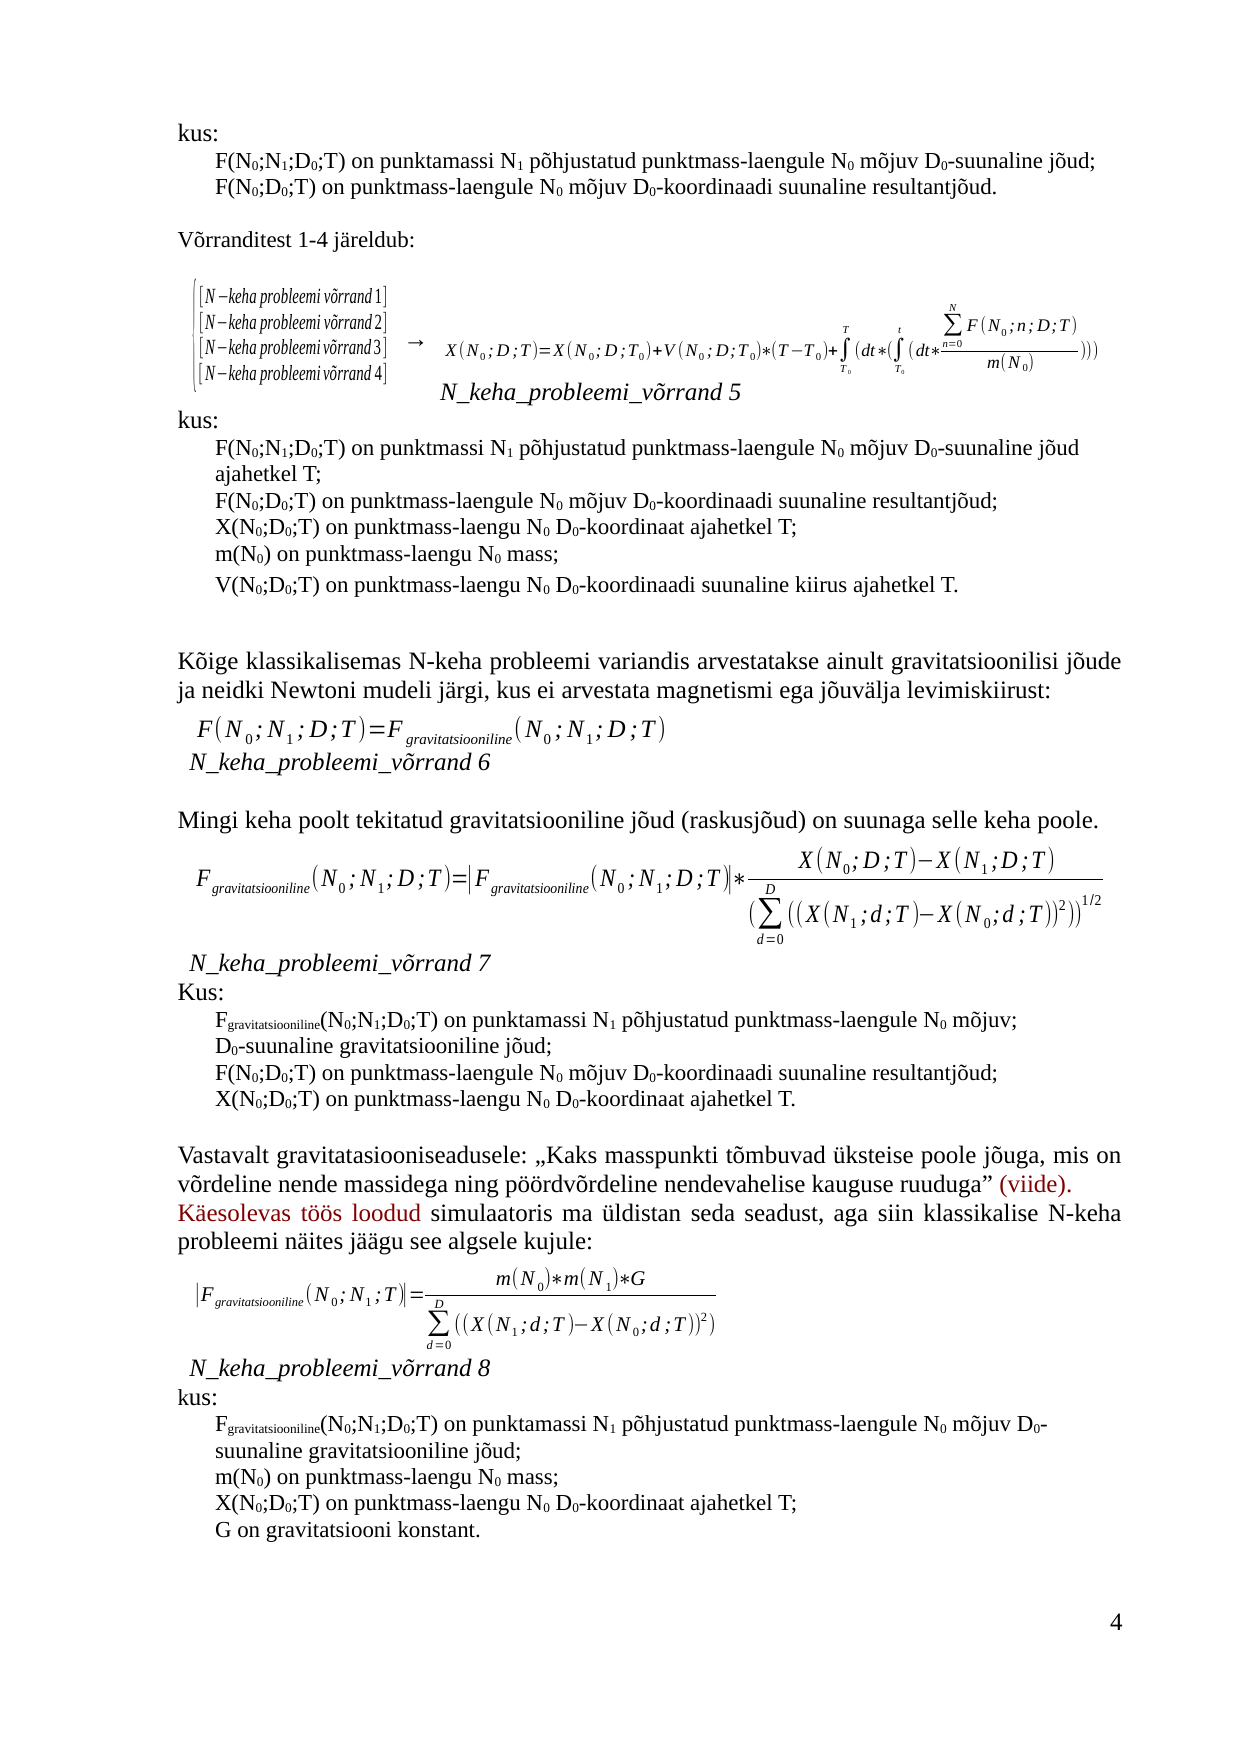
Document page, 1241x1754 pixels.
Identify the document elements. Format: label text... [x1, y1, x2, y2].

text → [177, 279, 1122, 405]
text Fgravitatsiooniline(N0;N1;D0;T) on punktamassi N1 põhjustatud punktmass-laengule N0 mõjuv; [215, 1006, 1122, 1032]
text Vastavalt gravitatasiooniseadusele: „Kaks masspunkti tõmbuvad üksteise poole jõuga, mis on võrdeline nende massidega ning pöördvõrdeline nendevahelise kauguse ruuduga” (viide). [177, 1140, 1122, 1198]
text F(N0;D0;T) on punktmass-laengule N0 mõjuv D0-koordinaadi suunaline resultantjõud; [215, 1059, 1122, 1085]
text Mingi keha poolt tekitatud gravitatsiooniline jõud (raskusjõud) on suunaga selle keha poole. [177, 805, 1122, 834]
text Fgravitatsiooniline(N0;N1;D0;T) on punktamassi N1 põhjustatud punktmass-laengule N0 mõjuv D0-suunaline gravitatsiooniline jõud; [215, 1410, 1122, 1463]
text N_keha_probleemi_võrrand 6 [189, 716, 672, 776]
text F(N0;D0;T) on punktmass-laengule N0 mõjuv D0-koordinaadi suunaline resultantjõud. [215, 173, 1122, 199]
text X(N0;D0;T) on punktmass-laengu N0 D0-koordinaat ajahetkel T. [215, 1085, 1122, 1111]
text kus: [177, 405, 1122, 434]
text F(N0;D0;T) on punktmass-laengule N0 mõjuv D0-koordinaadi suunaline resultantjõud; [215, 487, 1122, 513]
text X(N0;D0;T) on punktmass-laengu N0 D0-koordinaat ajahetkel T; [215, 1489, 1122, 1516]
text m(N0) on punktmass-laengu N0 mass; [215, 1463, 1122, 1489]
text kus: [177, 118, 1122, 147]
text F(N0;N1;D0;T) on punktmassi N1 põhjustatud punktmass-laengule N0 mõjuv D0-suunaline jõud ajahetkel T; [215, 434, 1122, 487]
text Kus: [177, 977, 1122, 1006]
text G on gravitatsiooni konstant. [215, 1516, 1122, 1542]
text D0-suunaline gravitatsiooniline jõud; [215, 1032, 1122, 1059]
text N_keha_probleemi_võrrand 7 [189, 846, 1109, 977]
text N_keha_probleemi_võrrand 5 [440, 302, 1102, 405]
text N_keha_probleemi_võrrand 8 [189, 1268, 722, 1382]
text m(N0) on punktmass-laengu N0 mass; V(N0;D0;T) on punktmass-laengu N0 D0-koordinaadi suunaline kiirus ajahetkel T. [215, 539, 1122, 597]
text Võrranditest 1-4 järeldub: [177, 226, 1122, 252]
text F(N0;N1;D0;T) on punktamassi N1 põhjustatud punktmass-laengule N0 mõjuv D0-suunaline jõud; [215, 147, 1122, 173]
text Käesolevas töös loodud simulaatoris ma üldistan seda seadust, aga siin klassikalise N-keha probleemi näites jäägu see algsele kujule: [177, 1198, 1122, 1255]
text X(N0;D0;T) on punktmass-laengu N0 D0-koordinaat ajahetkel T; [215, 513, 1122, 539]
text kus: [177, 1255, 1122, 1410]
text Kõige klassikalisemas N-keha probleemi variandis arvestatakse ainult gravitatsioonilisi jõude ja neidki Newtoni mudeli järgi, kus ei arvestata magnetismi ega jõuvälja levimiskiirust: [177, 646, 1122, 703]
